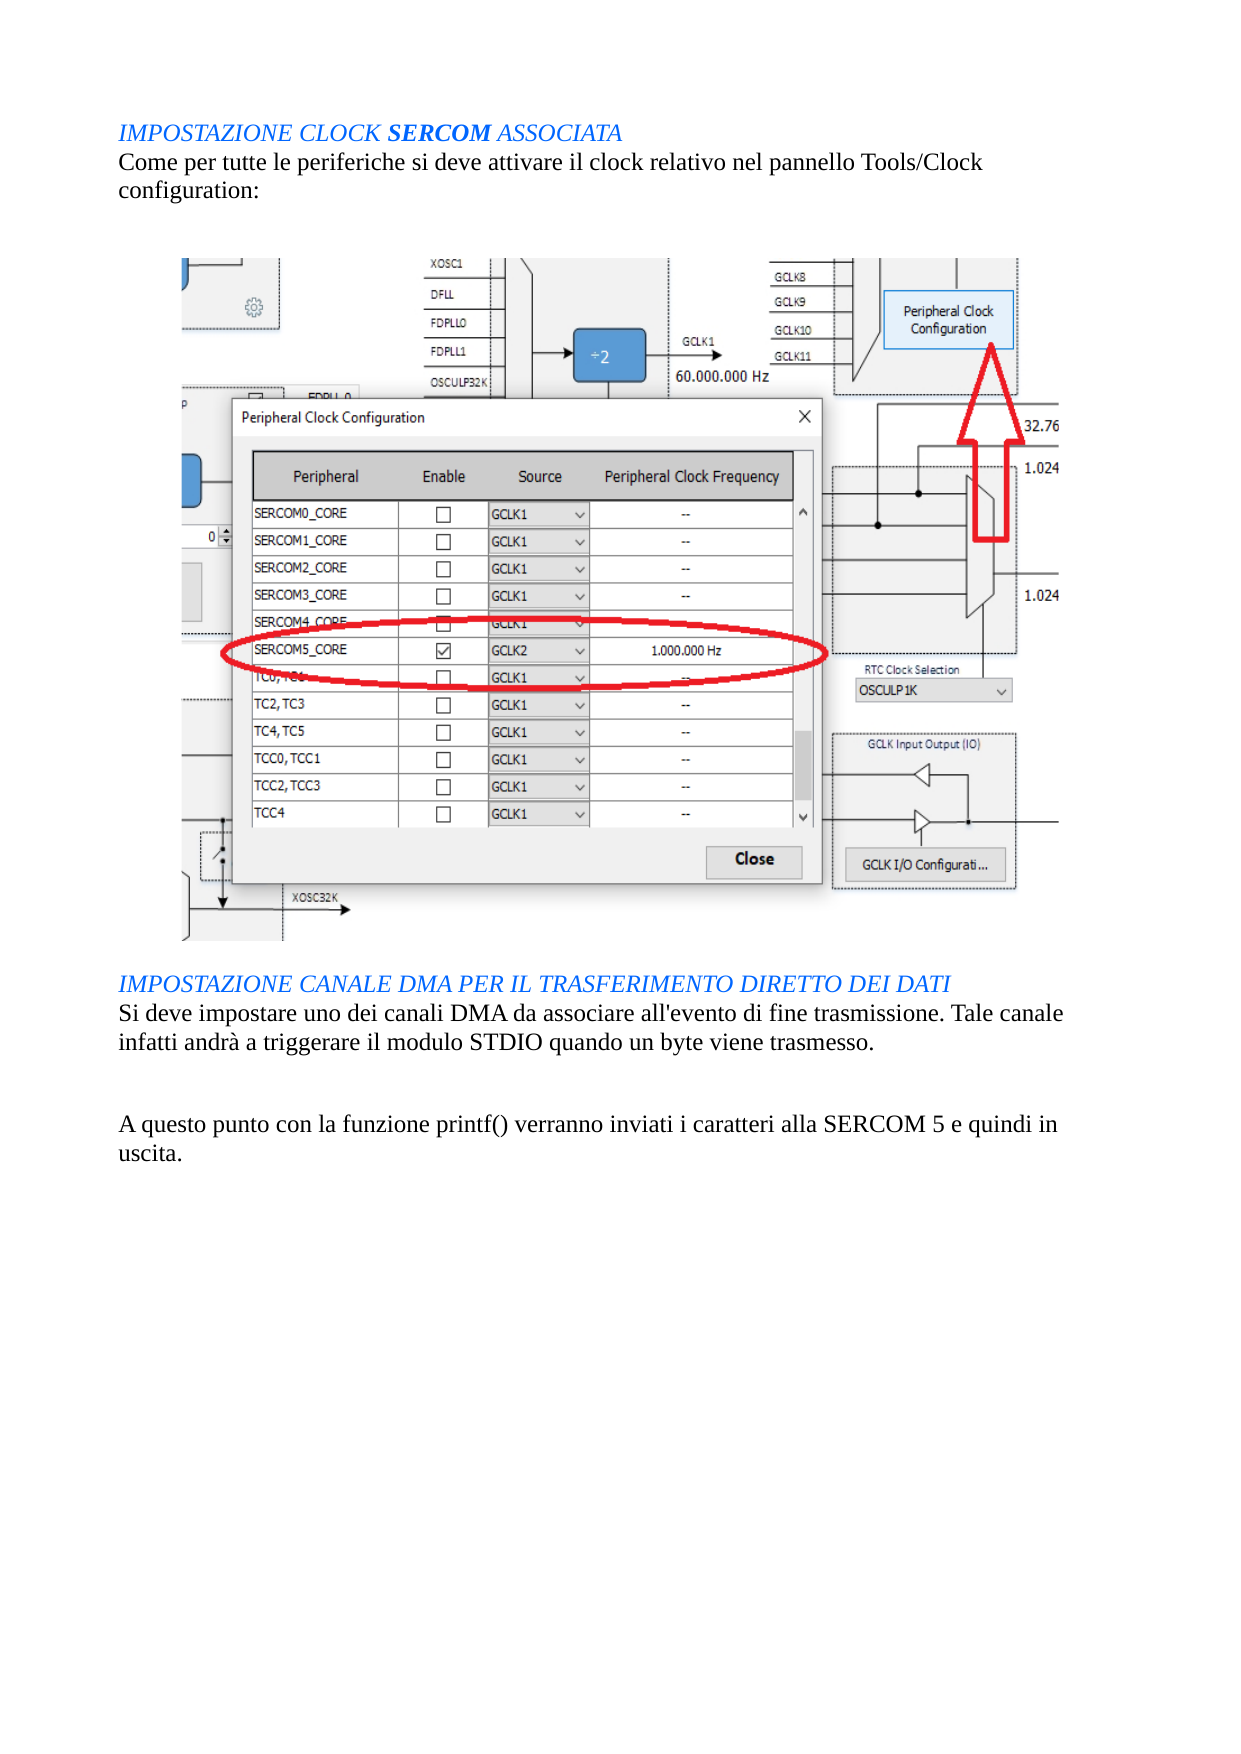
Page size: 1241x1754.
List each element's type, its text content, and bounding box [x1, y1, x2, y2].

text IMPOSTAZIONE CLOCK SERCOM ASSOCIATA [118, 118, 1122, 147]
text Si deve impostare uno dei canali DMA da associare all'evento di fine trasmissione. Tale canale infatti andrà a triggerare il modulo STDIO quando un byte viene trasmesso. [118, 998, 1122, 1056]
text A questo punto con la funzione printf() verranno inviati i caratteri alla SERCOM 5 e quindi in uscita. [118, 1109, 1122, 1167]
text Come per tutte le periferiche si deve attivare il clock relativo nel pannello Tools/Clock configuration: [118, 147, 1122, 204]
text IMPOSTAZIONE CANALE DMA PER IL TRASFERIMENTO DIRETTO DEI DATI [118, 969, 1122, 998]
